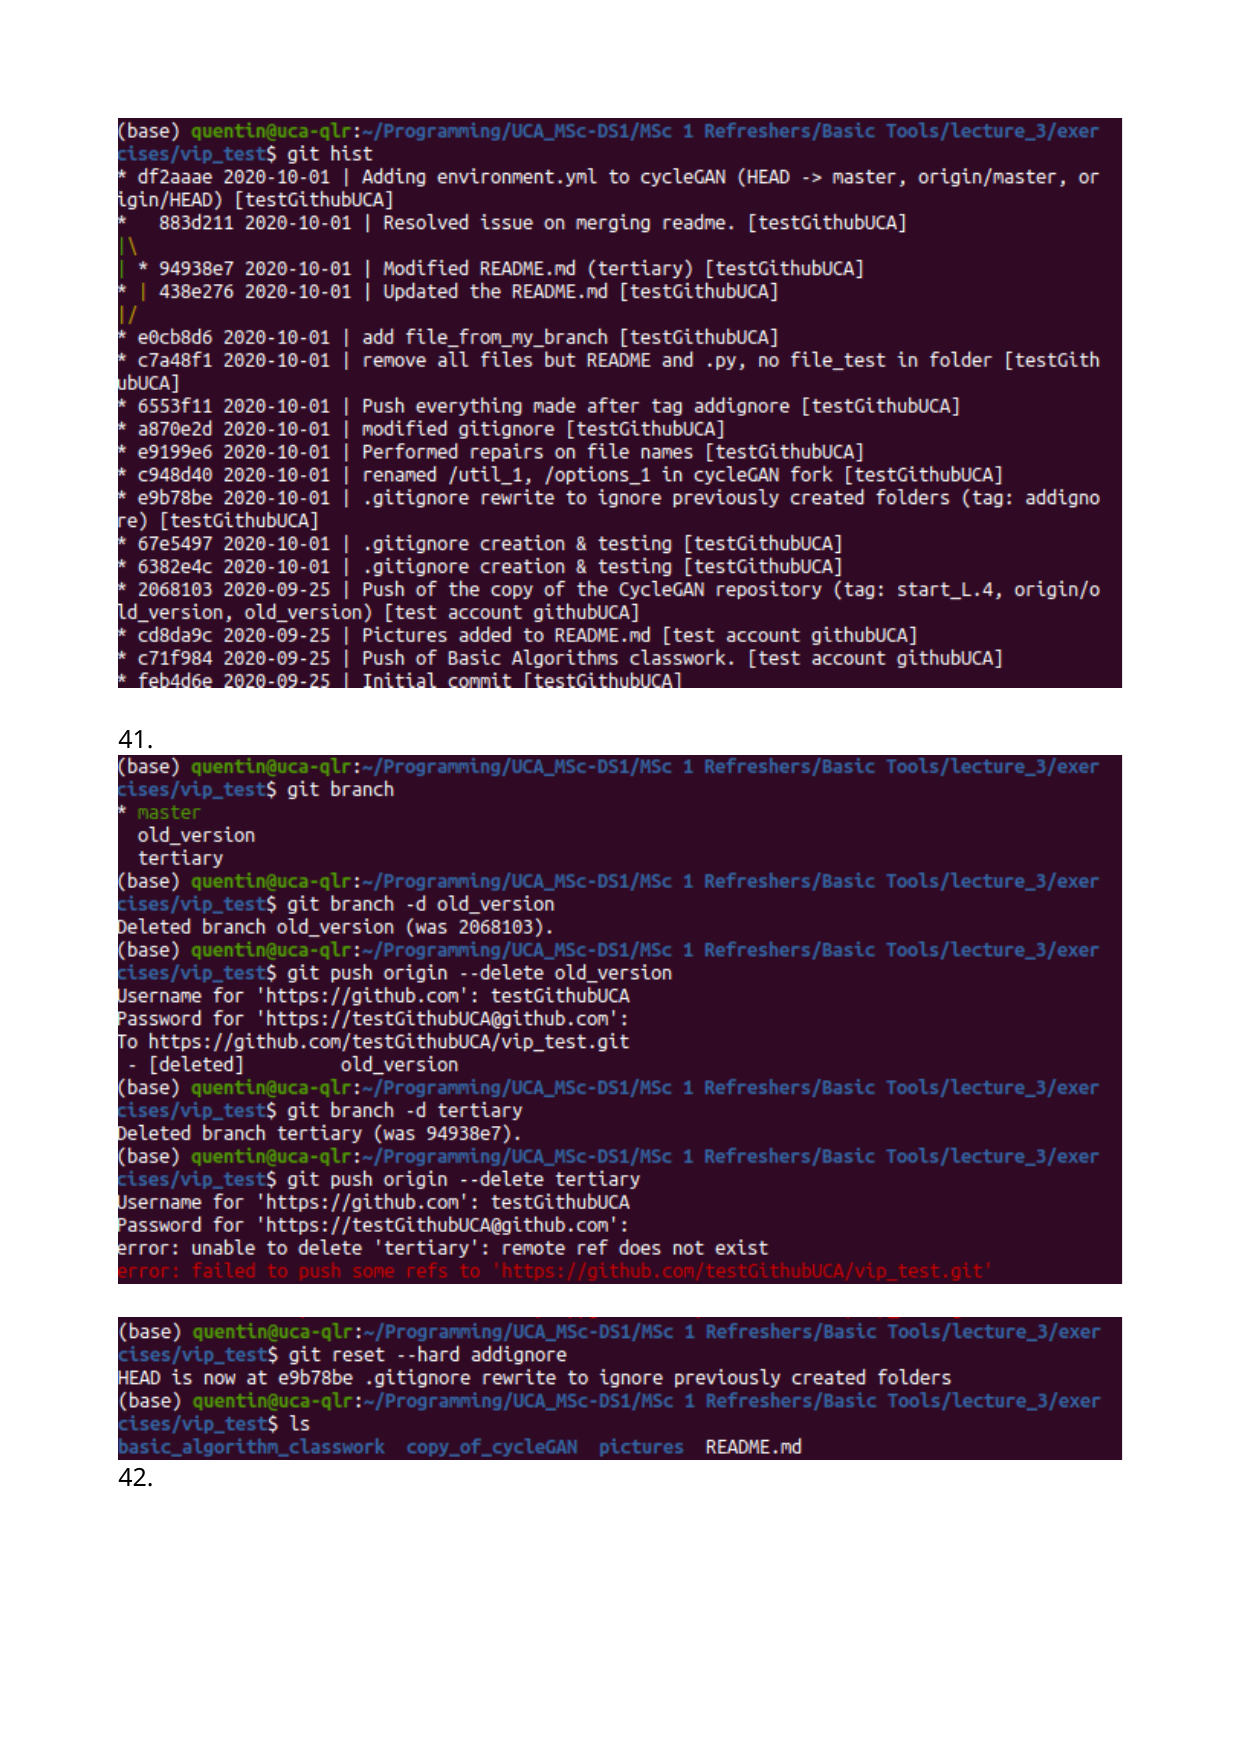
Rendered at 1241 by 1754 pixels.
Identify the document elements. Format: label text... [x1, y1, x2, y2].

picture [118, 118, 1123, 688]
picture [118, 1317, 1123, 1460]
text 42. [118, 1460, 1122, 1493]
picture [118, 755, 1123, 1284]
text 41. [118, 721, 1122, 755]
